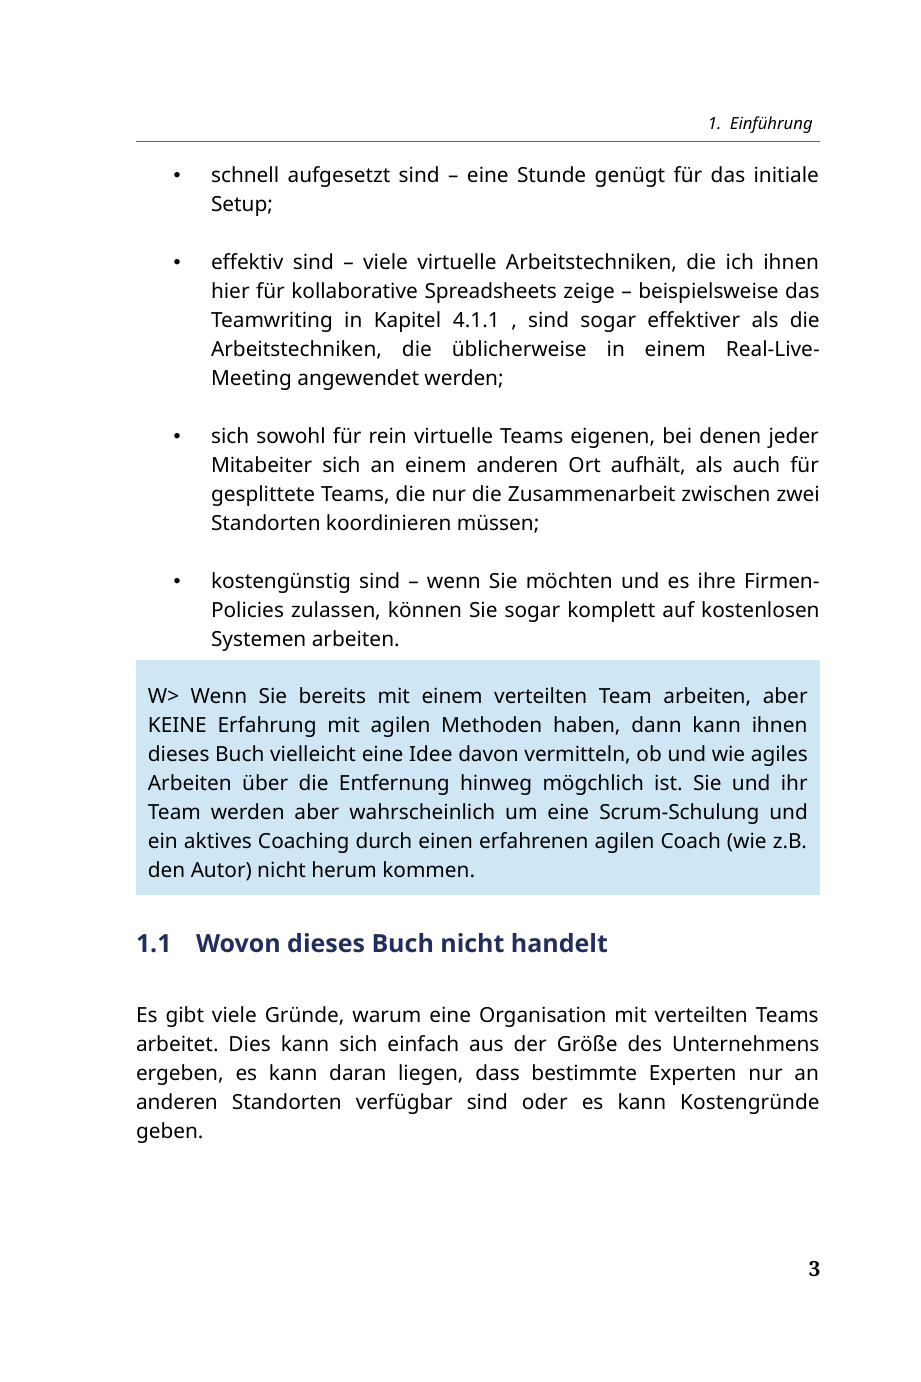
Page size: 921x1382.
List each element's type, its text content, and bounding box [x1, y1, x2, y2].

subtitle Wovon dieses Buch nicht handelt [136, 926, 820, 960]
text W> Wenn Sie bereits mit einem verteilten Team arbeiten, aber KEINE Erfahrung mit agilen Methoden haben, dann kann ihnen dieses Buch vielleicht eine Idee davon vermitteln, ob und wie agiles Arbeiten über die Entfernung hinweg mögchlich ist. Sie und ihr Team werden aber wahrscheinlich um eine Scrum-Schulung und ein aktives Coaching durch einen erfahrenen agilen Coach (wie z.B. den Autor) nicht herum kommen. [148, 672, 808, 883]
list sich sowohl für rein virtuelle Teams eigenen, bei denen jeder Mitabeiter sich an einem anderen Ort aufhält, als auch für gesplittete Teams, die nur die Zusammenarbeit zwischen zwei Standorten koordinieren müssen; [173, 399, 820, 536]
list kostengünstig sind – wenn Sie möchten und es ihre Firmen-Policies zulassen, können Sie sogar komplett auf kostenlosen Systemen arbeiten. [173, 544, 820, 652]
list schnell aufgesetzt sind – eine Stunde genügt für das initiale Setup; [173, 159, 820, 217]
list effektiv sind – viele virtuelle Arbeitstechniken, die ich ihnen hier für kollaborative Spreadsheets zeige – beispielsweise das Teamwriting in Kapitel 4.1.1, sind sogar effektiver als die Arbeitstechniken, die üblicherweise in einem Real-Live-Meeting angewendet werden; [173, 226, 820, 391]
text Es gibt viele Gründe, warum eine Organisation mit verteilten Teams arbeitet. Dies kann sich einfach aus der Größe des Unternehmens ergeben, es kann daran liegen, dass bestimmte Experten nur an anderen Standorten verfügbar sind oder es kann Kostengründe geben. [136, 979, 820, 1144]
